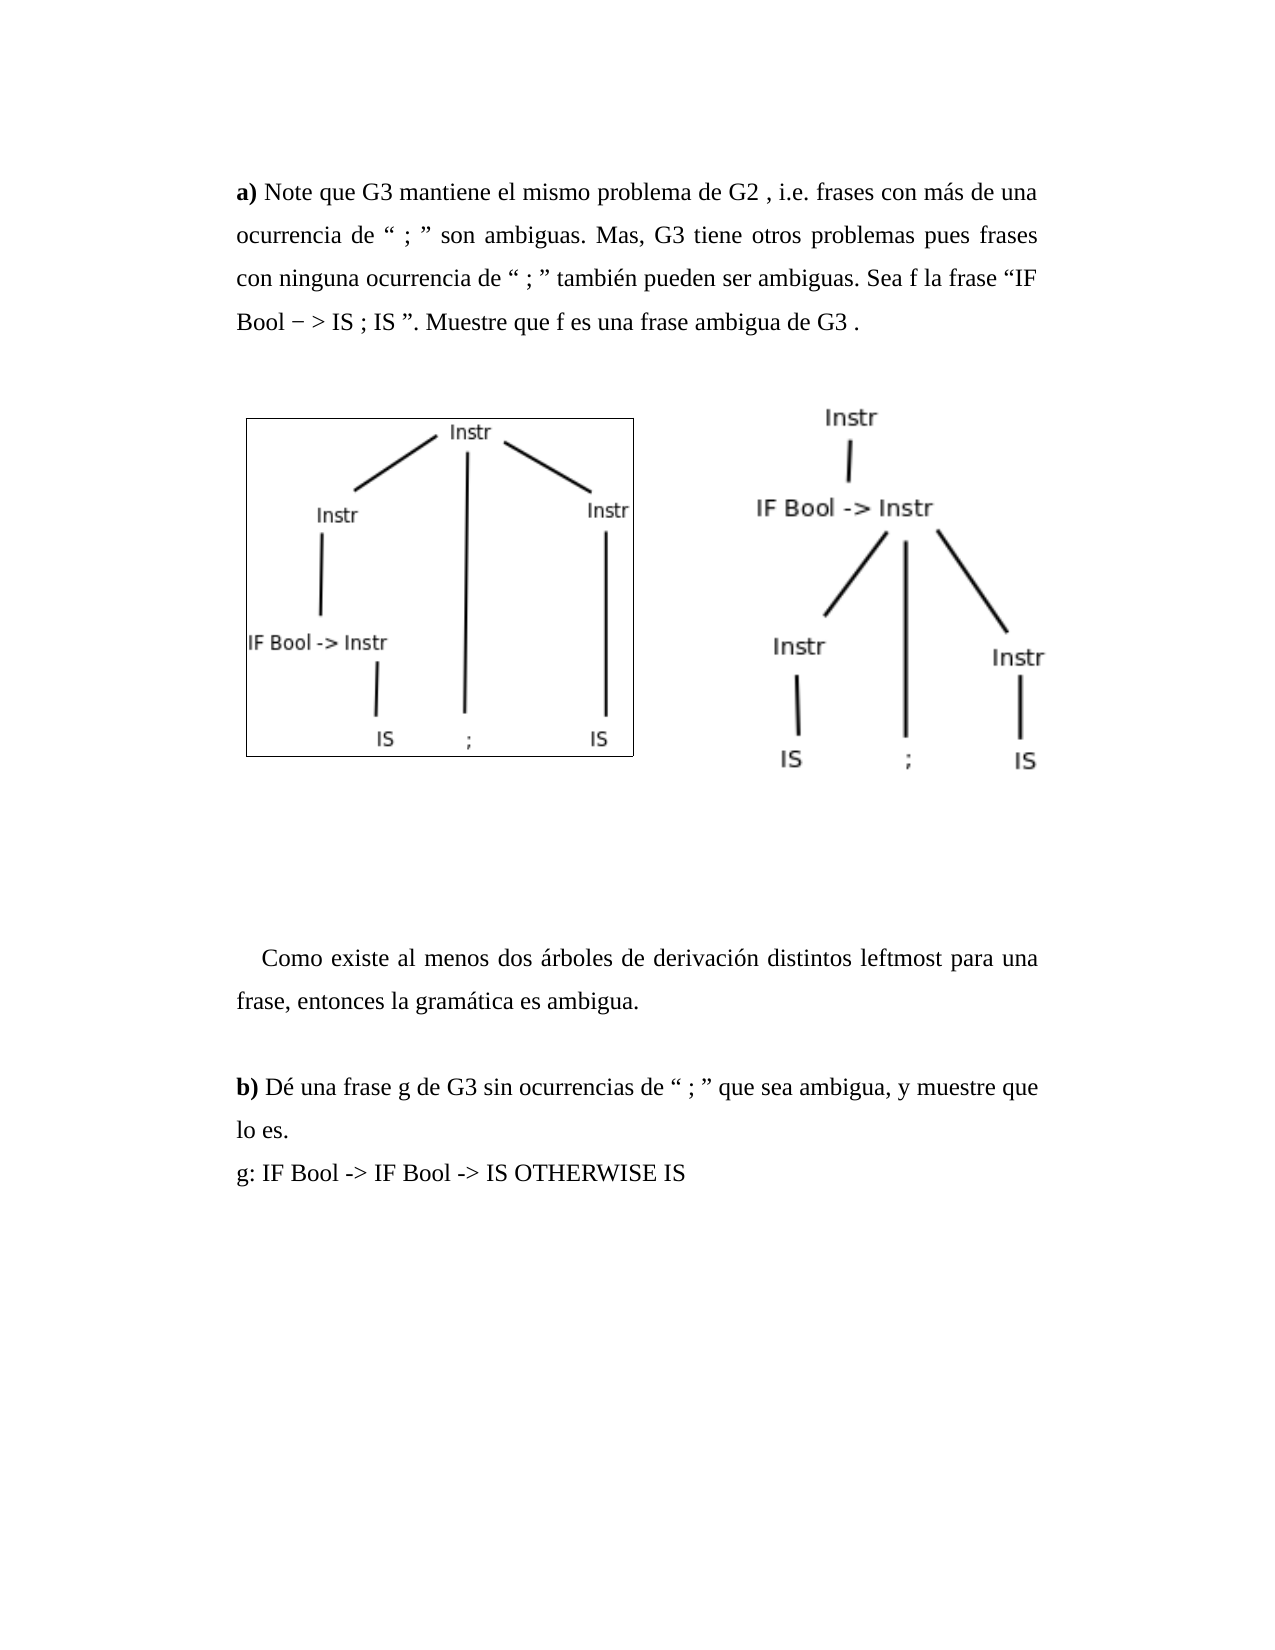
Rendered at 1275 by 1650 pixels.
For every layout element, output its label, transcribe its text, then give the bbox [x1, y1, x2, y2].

text g: IF Bool -> IF Bool -> IS OTHERWISE IS [236, 1158, 1039, 1187]
text b) Dé una frase g de G3 sin ocurrencias de “ ; ” que sea ambigua, y muestre que lo es. [236, 1072, 1039, 1144]
picture [248, 420, 630, 753]
text Como existe al menos dos árboles de derivación distintos leftmost para una frase, entonces la gramática es ambigua. [236, 943, 1039, 1015]
picture [253, 404, 1050, 775]
text a) Note que G3 mantiene el mismo problema de G2 , i.e. frases con más de una ocurrencia de “ ; ” son ambiguas. Mas, G3 tiene otros problemas pues frases con ninguna ocurrencia de “ ; ” también pueden ser ambiguas. Sea f la frase “IF Bool − > IS ; IS ”. Muestre que f es una frase ambigua de G3 . [236, 177, 1039, 335]
